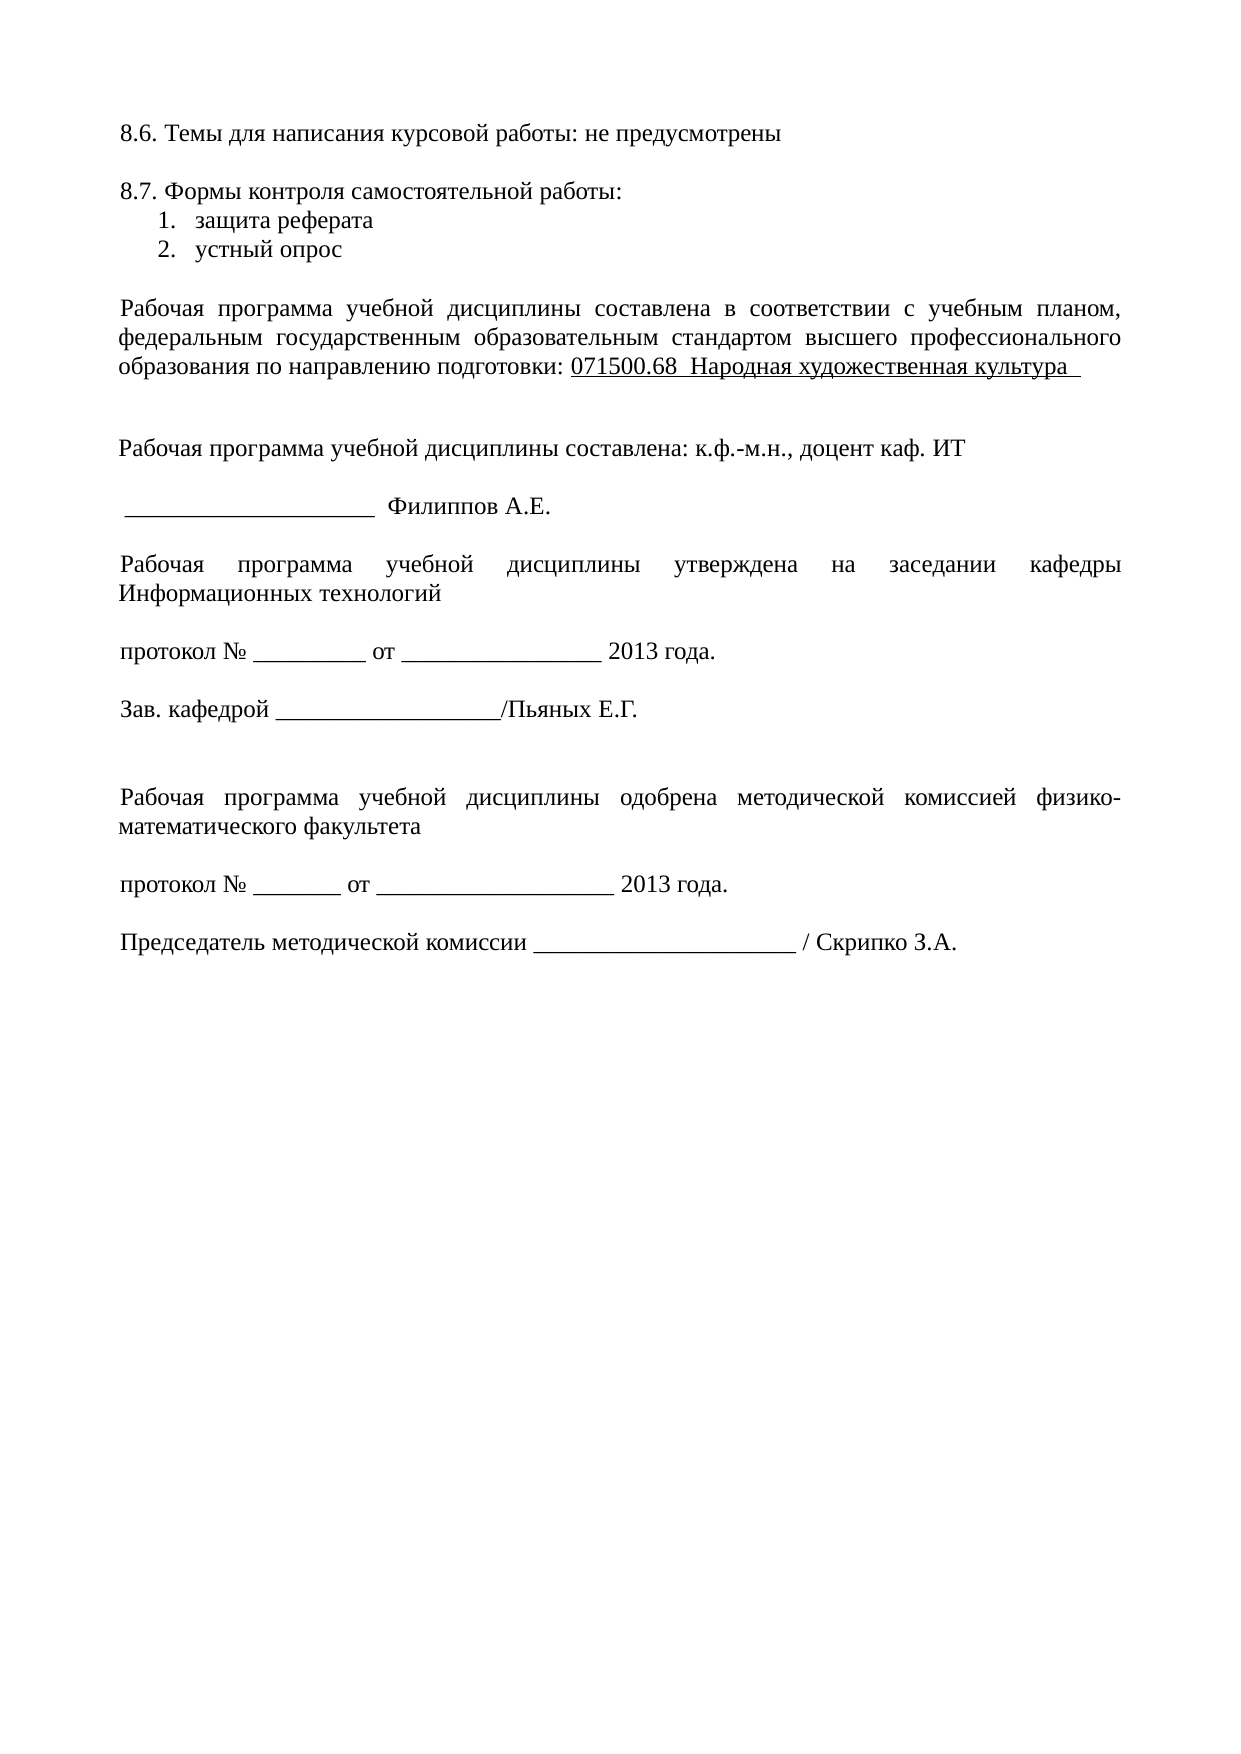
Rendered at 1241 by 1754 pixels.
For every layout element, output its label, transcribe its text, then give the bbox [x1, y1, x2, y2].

text Зав. кафедрой __________________/Пьяных Е.Г. [118, 694, 1122, 723]
text 8.7. Формы контроля самостоятельной работы: [118, 176, 1122, 205]
text Рабочая программа учебной дисциплины составлена: к.ф.-м.н., доцент каф. ИТ [118, 433, 1122, 462]
text протокол № _______ от ___________________ 2013 года. [118, 869, 1122, 898]
text Рабочая программа учебной дисциплины составлена в соответствии с учебным планом, федеральным государственным образовательным стандартом высшего профессионального образования по направлению подготовки: 071500.68 Народная художественная культура [118, 292, 1122, 380]
text 8.6. Темы для написания курсовой работы: не предусмотрены [118, 118, 1122, 147]
text ____________________ Филиппов А.Е. [118, 491, 1122, 520]
text Рабочая программа учебной дисциплины утверждена на заседании кафедры Информационных технологий [118, 549, 1122, 607]
text Рабочая программа учебной дисциплины одобрена методической комиссией физико-математического факультета [118, 782, 1122, 840]
text протокол № _________ от ________________ 2013 года. [118, 636, 1122, 665]
list защита реферата [157, 205, 1122, 234]
text Председатель методической комиссии _____________________ / Скрипко З.А. [118, 927, 1122, 956]
list устный опрос [157, 234, 1122, 263]
